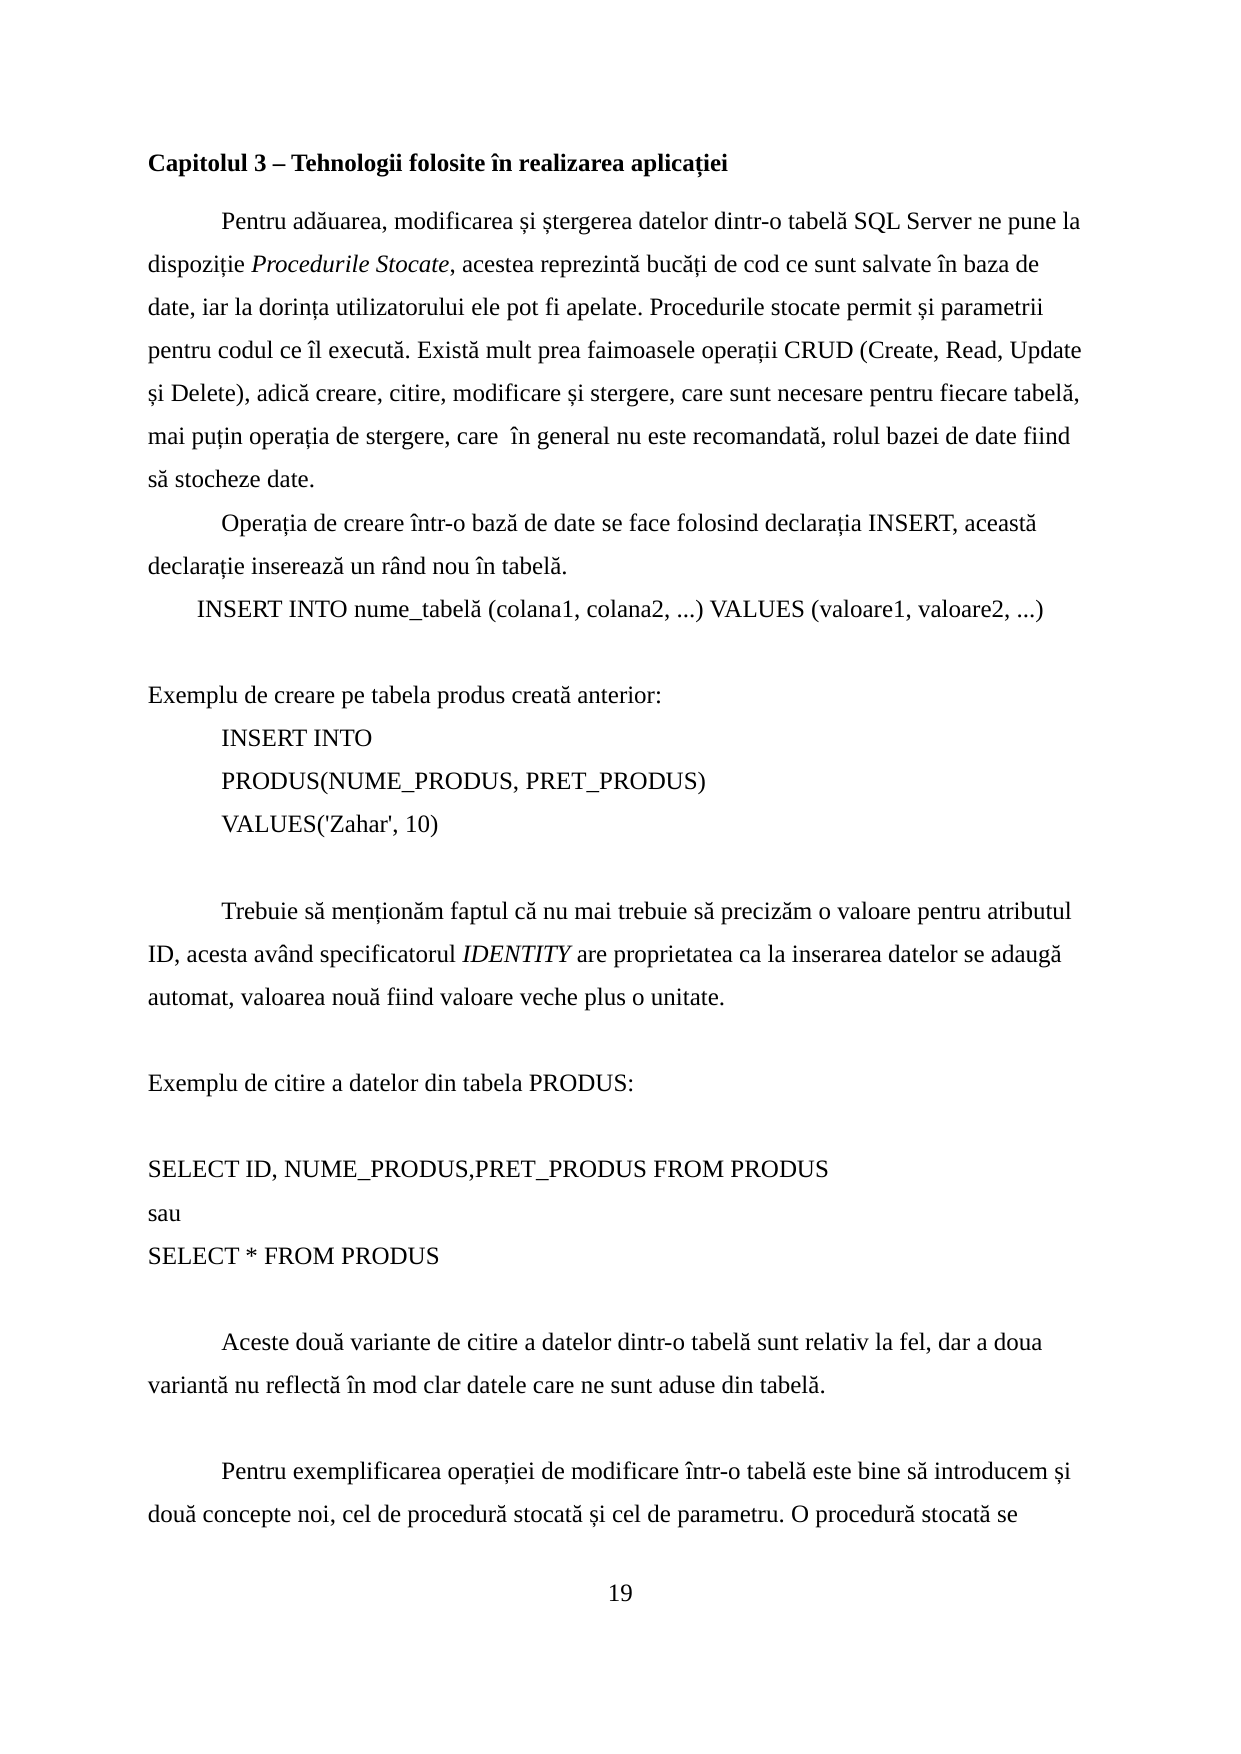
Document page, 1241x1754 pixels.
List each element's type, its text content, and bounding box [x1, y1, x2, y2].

text sau [148, 1198, 1093, 1226]
text Operația de creare într-o bază de date se face folosind declarația INSERT, această declarație inserează un rând nou în tabelă. [148, 508, 1093, 579]
text Aceste două variante de citire a datelor dintr-o tabelă sunt relativ la fel, dar a doua variantă nu reflectă în mod clar datele care ne sunt aduse din tabelă. [148, 1327, 1093, 1399]
text Pentru exemplificarea operației de modificare într-o tabelă este bine să introducem și două concepte noi, cel de procedură stocată și cel de parametru. O procedură stocată se [148, 1456, 1093, 1528]
text VALUES('Zahar', 10) [148, 809, 1093, 838]
text Exemplu de citire a datelor din tabela PRODUS: [148, 1068, 1093, 1097]
text PRODUS(NUME_PRODUS, PRET_PRODUS) [148, 766, 1093, 795]
text Pentru adăuarea, modificarea și ștergerea datelor dintr-o tabelă SQL Server ne pune la dispoziție Procedurile Stocate, acestea reprezintă bucăți de cod ce sunt salvate în baza de date, iar la dorința utilizatorului ele pot fi apelate. Procedurile stocate permit și parametrii pentru codul ce îl execută. Există mult prea faimoasele operații CRUD (Create, Read, Update și Delete), adică creare, citire, modificare și stergere, care sunt necesare pentru fiecare tabelă, mai puțin operația de stergere, care în general nu este recomandată, rolul bazei de date fiind să stocheze date. [148, 206, 1093, 493]
text INSERT INTO [148, 723, 1093, 752]
text Exemplu de creare pe tabela produs creată anterior: [148, 680, 1093, 709]
text Trebuie să menționăm faptul că nu mai trebuie să precizăm o valoare pentru atributul ID, acesta având specificatorul IDENTITY are proprietatea ca la inserarea datelor se adaugă automat, valoarea nouă fiind valoare veche plus o unitate. [148, 896, 1093, 1011]
text SELECT * FROM PRODUS [148, 1241, 1093, 1269]
text SELECT ID, NUME_PRODUS,PRET_PRODUS FROM PRODUS [148, 1154, 1093, 1183]
text INSERT INTO nume_tabelă (colana1, colana2, ...) VALUES (valoare1, valoare2, ...) [148, 594, 1093, 623]
